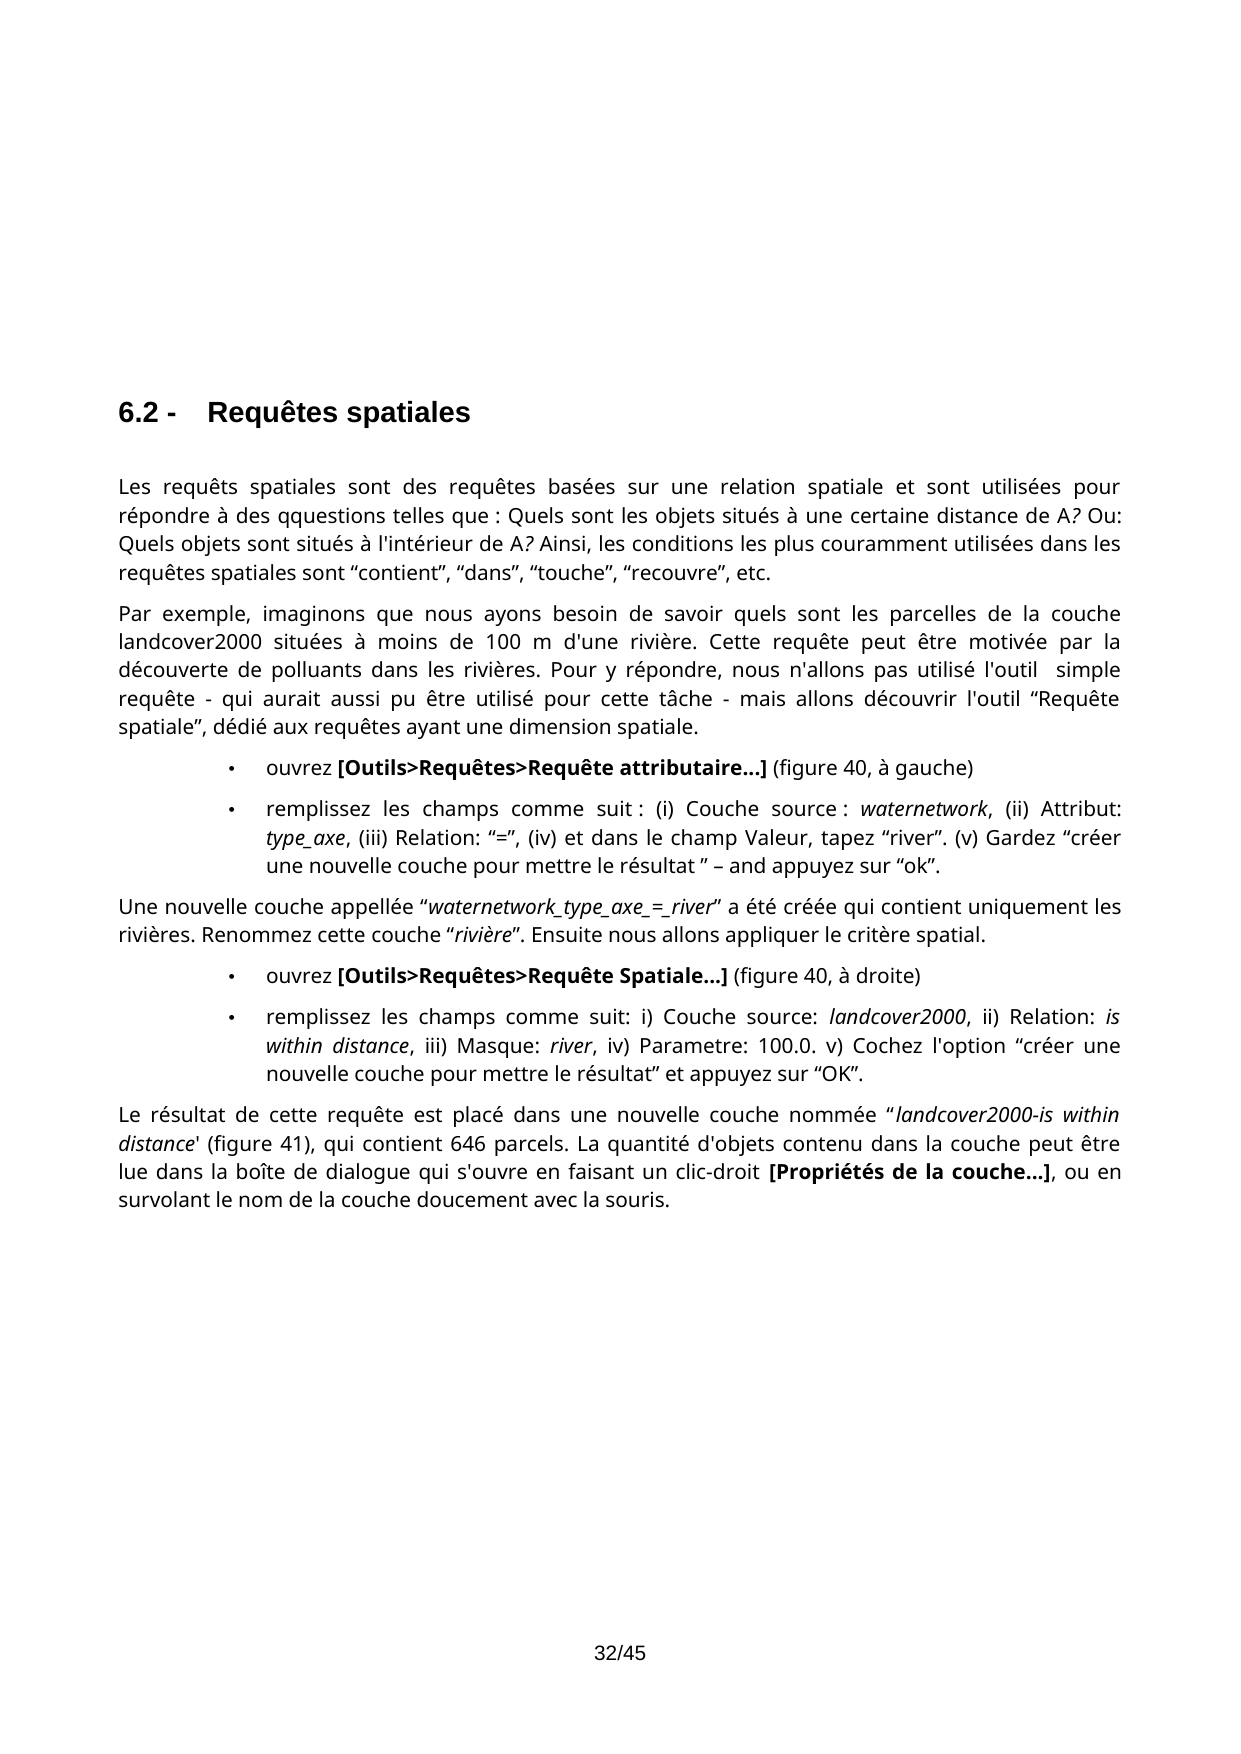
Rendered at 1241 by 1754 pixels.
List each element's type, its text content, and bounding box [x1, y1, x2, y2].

list Une nouvelle couche appellée “waternetwork_type_axe_=_river” a été créée qui contient uniquement les rivières. Renommez cette couche “rivière”. Ensuite nous allons appliquer le critère spatial. [118, 892, 1122, 949]
subtitle Requêtes spatiales [118, 396, 1122, 429]
list ouvrez [Outils>Requêtes>Requête Spatiale...] (figure 40, à droite) [228, 961, 1122, 990]
text Par exemple, imaginons que nous ayons besoin de savoir quels sont les parcelles de la couche landcover2000 situées à moins de 100 m d'une rivière. Cette requête peut être motivée par la découverte de polluants dans les rivières. Pour y répondre, nous n'allons pas utilisé l'outil simple requête - qui aurait aussi pu être utilisé pour cette tâche - mais allons découvrir l'outil “Requête spatiale”, dédié aux requêtes ayant une dimension spatiale. [118, 599, 1122, 741]
list remplissez les champs comme suit: i) Couche source: landcover2000, ii) Relation: is within distance, iii) Masque: river, iv) Parametre: 100.0. v) Cochez l'option “créer une nouvelle couche pour mettre le résultat” et appuyez sur “OK”. [228, 1002, 1122, 1088]
list remplissez les champs comme suit : (i) Couche source : waternetwork, (ii) Attribut: type_axe, (iii) Relation: “=”, (iv) et dans le champ Valeur, tapez “river”. (v) Gardez “créer une nouvelle couche pour mettre le résultat ” – and appuyez sur “ok”. [228, 794, 1122, 879]
list Le résultat de cette requête est placé dans une nouvelle couche nommée “landcover2000-is within distance' (figure 41), qui contient 646 parcels. La quantité d'objets contenu dans la couche peut être lue dans la boîte de dialogue qui s'ouvre en faisant un clic-droit [Propriétés de la couche...], ou en survolant le nom de la couche doucement avec la souris. [118, 1100, 1122, 1214]
text Les requêts spatiales sont des requêtes basées sur une relation spatiale et sont utilisées pour répondre à des qquestions telles que : Quels sont les objets situés à une certaine distance de A? Ou: Quels objets sont situés à l'intérieur de A? Ainsi, les conditions les plus couramment utilisées dans les requêtes spatiales sont “contient”, “dans”, “touche”, “recouvre”, etc. [118, 472, 1122, 586]
list ouvrez [Outils>Requêtes>Requête attributaire...] (figure 40, à gauche) [228, 753, 1122, 782]
